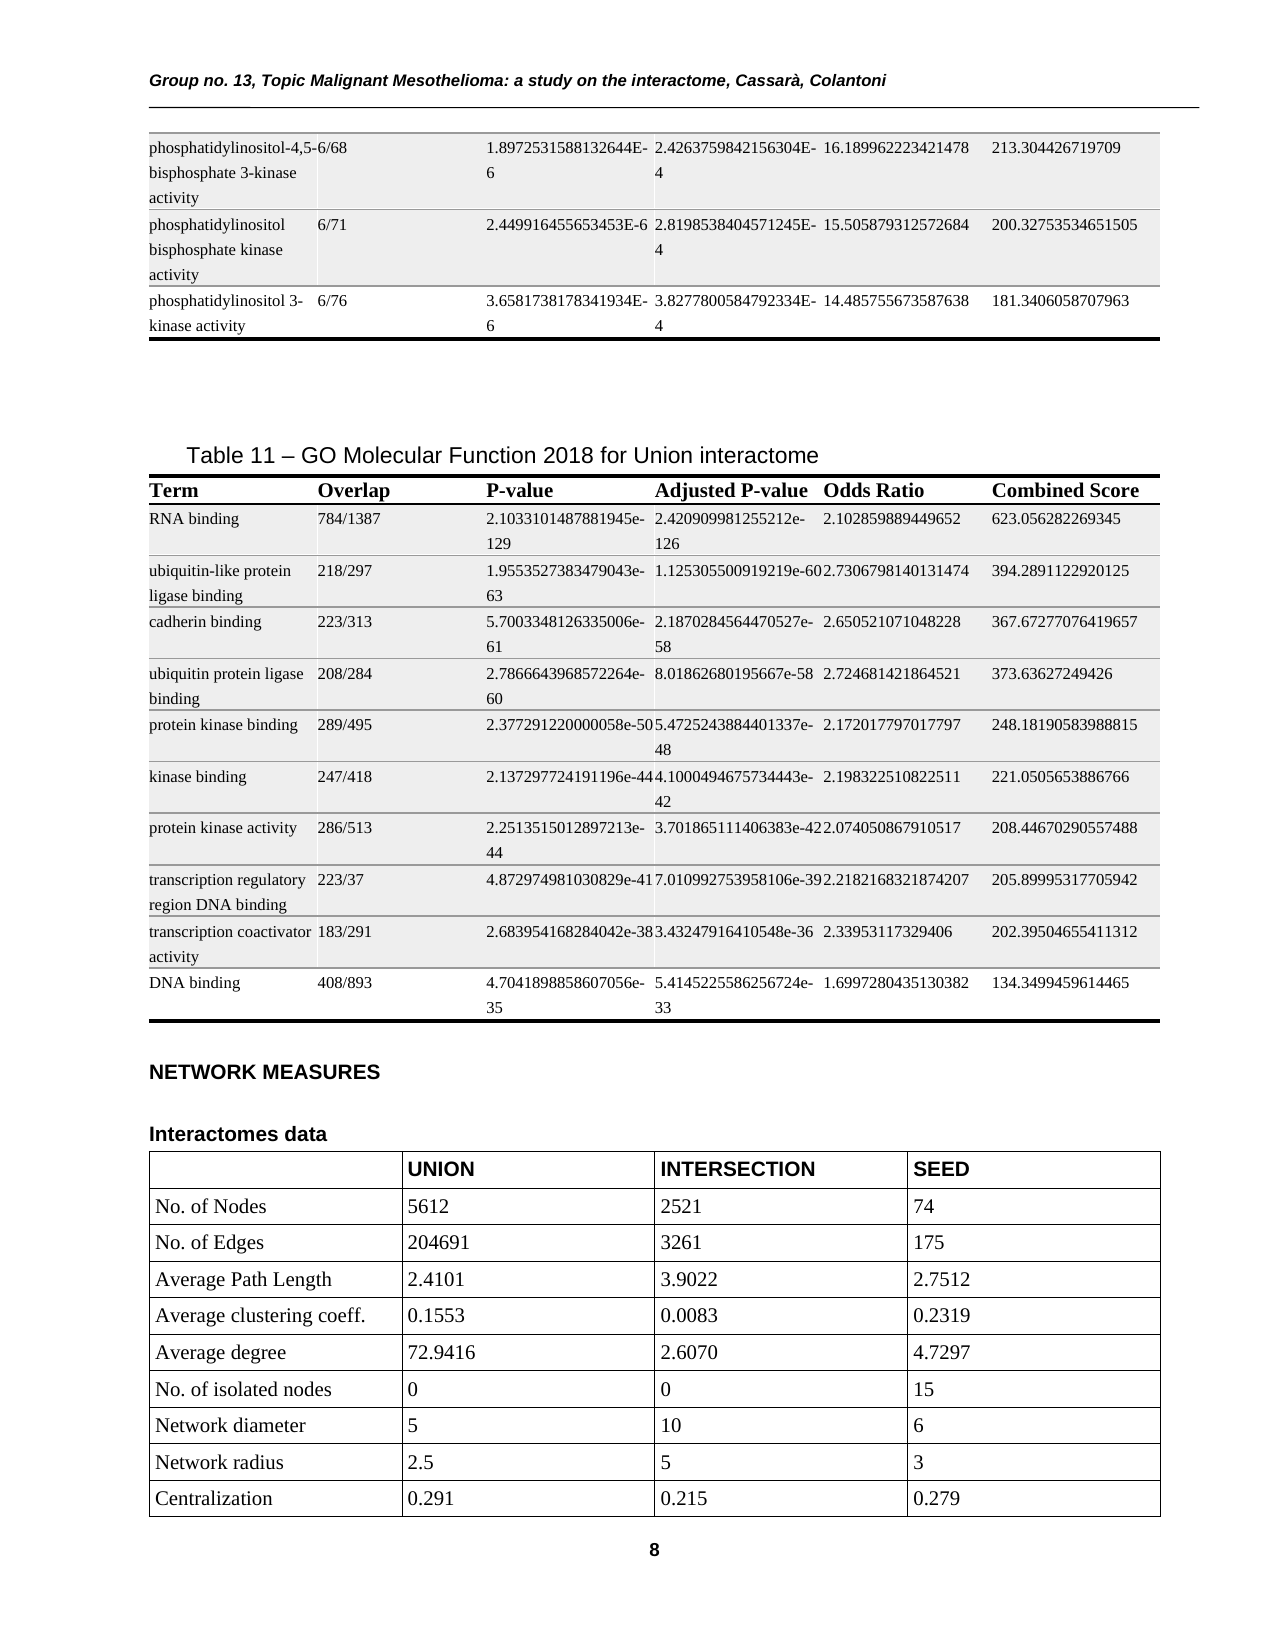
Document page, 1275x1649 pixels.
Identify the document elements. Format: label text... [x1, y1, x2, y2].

table_cell 6 [908, 1408, 1160, 1443]
table_cell 221.0505653886766 [992, 762, 1160, 812]
table_cell 2.650521071048228 [823, 608, 992, 658]
table_cell 3.701865111406383e-42 [655, 814, 823, 864]
table_cell 5 [403, 1408, 654, 1443]
table_header INTERSECTION [655, 1152, 907, 1187]
table_cell 15.505879312572684 [823, 210, 992, 285]
table_cell 2.074050867910517 [823, 814, 992, 864]
table_cell kinase binding [149, 762, 317, 812]
table_cell 2.8198538404571245E-4 [655, 210, 823, 285]
table_cell 15 [908, 1371, 1160, 1407]
table_cell Average clustering coeff. [150, 1298, 402, 1334]
table_cell 175 [908, 1225, 1160, 1261]
table_header Combined Score [992, 478, 1160, 503]
table_cell 181.3406058707963 [992, 287, 1160, 337]
table_cell transcription coactivator activity [149, 917, 317, 967]
table_cell 289/495 [318, 711, 486, 761]
table_cell 6/76 [318, 287, 486, 337]
table_cell 2.7866643968572264e-60 [486, 659, 654, 709]
table_cell 1.9553527383479043e-63 [486, 556, 654, 606]
table_cell 3 [908, 1444, 1160, 1480]
table_cell protein kinase binding [149, 711, 317, 761]
table_cell 2.137297724191196e-44 [486, 762, 654, 812]
table_cell 4.1000494675734443e-42 [655, 762, 823, 812]
table_cell 2.4263759842156304E-4 [655, 134, 823, 208]
text Interactomes data [149, 1122, 1160, 1146]
table_cell 0.1553 [403, 1298, 654, 1334]
table_cell 223/37 [318, 866, 486, 915]
table_cell 0 [655, 1371, 907, 1407]
table_cell 3.8277800584792334E-4 [655, 287, 823, 337]
table_cell Average degree [150, 1335, 402, 1370]
table_cell 14.485755673587638 [823, 287, 992, 337]
table_cell 2.1870284564470527e-58 [655, 608, 823, 658]
table_cell 74 [908, 1189, 1160, 1224]
table_cell 248.18190583988815 [992, 711, 1160, 761]
table_cell 0.215 [655, 1481, 907, 1516]
table_cell 2.420909981255212e-126 [655, 505, 823, 554]
table_cell 2.449916455653453E-6 [486, 210, 654, 285]
table_cell phosphatidylinositol 3-kinase activity [149, 287, 317, 337]
table_cell 5 [655, 1444, 907, 1480]
table_cell 8.01862680195667e-58 [655, 659, 823, 709]
table_cell 5.4725243884401337e-48 [655, 711, 823, 761]
table_cell 6/71 [318, 210, 486, 285]
table_cell 3.9022 [655, 1262, 907, 1297]
table_cell 3261 [655, 1225, 907, 1261]
table_cell 2.7512 [908, 1262, 1160, 1297]
table_cell phosphatidylinositol bisphosphate kinase activity [149, 210, 317, 285]
table_cell Average Path Length [150, 1262, 402, 1297]
table_cell 367.67277076419657 [992, 608, 1160, 658]
table_cell Centralization [150, 1481, 402, 1516]
table_cell 1.6997280435130382 [823, 969, 992, 1018]
table_cell 183/291 [318, 917, 486, 967]
table_cell 202.39504655411312 [992, 917, 1160, 967]
table_cell 373.63627249426 [992, 659, 1160, 709]
table_cell 5612 [403, 1189, 654, 1224]
table_header Overlap [318, 478, 486, 503]
text NETWORK MEASURES [149, 1060, 1160, 1084]
table_cell 205.89995317705942 [992, 866, 1160, 915]
table_cell 2.198322510822511 [823, 762, 992, 812]
table_cell 16.189962223421478 [823, 134, 992, 208]
table_cell 408/893 [318, 969, 486, 1018]
table_cell 2.1033101487881945e-129 [486, 505, 654, 554]
table_cell 10 [655, 1408, 907, 1443]
table_cell 200.32753534651505 [992, 210, 1160, 285]
table_cell 208.44670290557488 [992, 814, 1160, 864]
table_cell 247/418 [318, 762, 486, 812]
table_cell 0.2319 [908, 1298, 1160, 1334]
table_cell 2.33953117329406 [823, 917, 992, 967]
table_cell ubiquitin protein ligase binding [149, 659, 317, 709]
table_cell 223/313 [318, 608, 486, 658]
table_cell 286/513 [318, 814, 486, 864]
table_cell DNA binding [149, 969, 317, 1018]
table_cell 208/284 [318, 659, 486, 709]
table_cell 213.304426719709 [992, 134, 1160, 208]
table_cell 4.7297 [908, 1335, 1160, 1370]
table_cell 5.4145225586256724e-33 [655, 969, 823, 1018]
table_cell cadherin binding [149, 608, 317, 658]
text Table 11 – GO Molecular Function 2018 for Union interactome [186, 442, 1160, 468]
table_cell 3.43247916410548e-36 [655, 917, 823, 967]
table_cell 4.7041898858607056e-35 [486, 969, 654, 1018]
table_cell 2.2513515012897213e-44 [486, 814, 654, 864]
table_cell 784/1387 [318, 505, 486, 554]
table_cell 2.5 [403, 1444, 654, 1480]
table_cell protein kinase activity [149, 814, 317, 864]
table_cell 134.3499459614465 [992, 969, 1160, 1018]
table_cell transcription regulatory region DNA binding [149, 866, 317, 915]
table_cell Network diameter [150, 1408, 402, 1443]
table_header Term [149, 478, 317, 503]
table_cell 2.2182168321874207 [823, 866, 992, 915]
table_cell 218/297 [318, 556, 486, 606]
table_cell 5.7003348126335006e-61 [486, 608, 654, 658]
table_cell 1.125305500919219e-60 [655, 556, 823, 606]
table_cell 2.683954168284042e-38 [486, 917, 654, 967]
table_cell 7.010992753958106e-39 [655, 866, 823, 915]
table_cell 204691 [403, 1225, 654, 1261]
table_cell Network radius [150, 1444, 402, 1480]
table_header UNION [403, 1152, 654, 1187]
table_cell 0.291 [403, 1481, 654, 1516]
table_header P-value [486, 478, 654, 503]
table_cell 0.0083 [655, 1298, 907, 1334]
table_cell No. of Edges [150, 1225, 402, 1261]
table_cell 0 [403, 1371, 654, 1407]
table_cell 2.7306798140131474 [823, 556, 992, 606]
table_header SEED [908, 1152, 1160, 1187]
table_cell 2.377291220000058e-50 [486, 711, 654, 761]
table_cell phosphatidylinositol-4,5-bisphosphate 3-kinase activity [149, 134, 317, 208]
table_cell RNA binding [149, 505, 317, 554]
table_cell 3.6581738178341934E-6 [486, 287, 654, 337]
table_cell No. of Nodes [150, 1189, 402, 1224]
table_cell 2.172017797017797 [823, 711, 992, 761]
table_cell 6/68 [318, 134, 486, 208]
table_cell 2.102859889449652 [823, 505, 992, 554]
table_header Odds Ratio [823, 478, 992, 503]
table_cell 2521 [655, 1189, 907, 1224]
table_cell 2.6070 [655, 1335, 907, 1370]
table_cell ubiquitin-like protein ligase binding [149, 556, 317, 606]
table_cell 72.9416 [403, 1335, 654, 1370]
table_header [150, 1152, 402, 1187]
table_cell 0.279 [908, 1481, 1160, 1516]
table_cell 623.056282269345 [992, 505, 1160, 554]
table_cell 2.724681421864521 [823, 659, 992, 709]
table_cell 1.8972531588132644E-6 [486, 134, 654, 208]
table_cell 4.872974981030829e-41 [486, 866, 654, 915]
table_header Adjusted P-value [655, 478, 823, 503]
table_cell 2.4101 [403, 1262, 654, 1297]
table_cell 394.2891122920125 [992, 556, 1160, 606]
table_cell No. of isolated nodes [150, 1371, 402, 1407]
